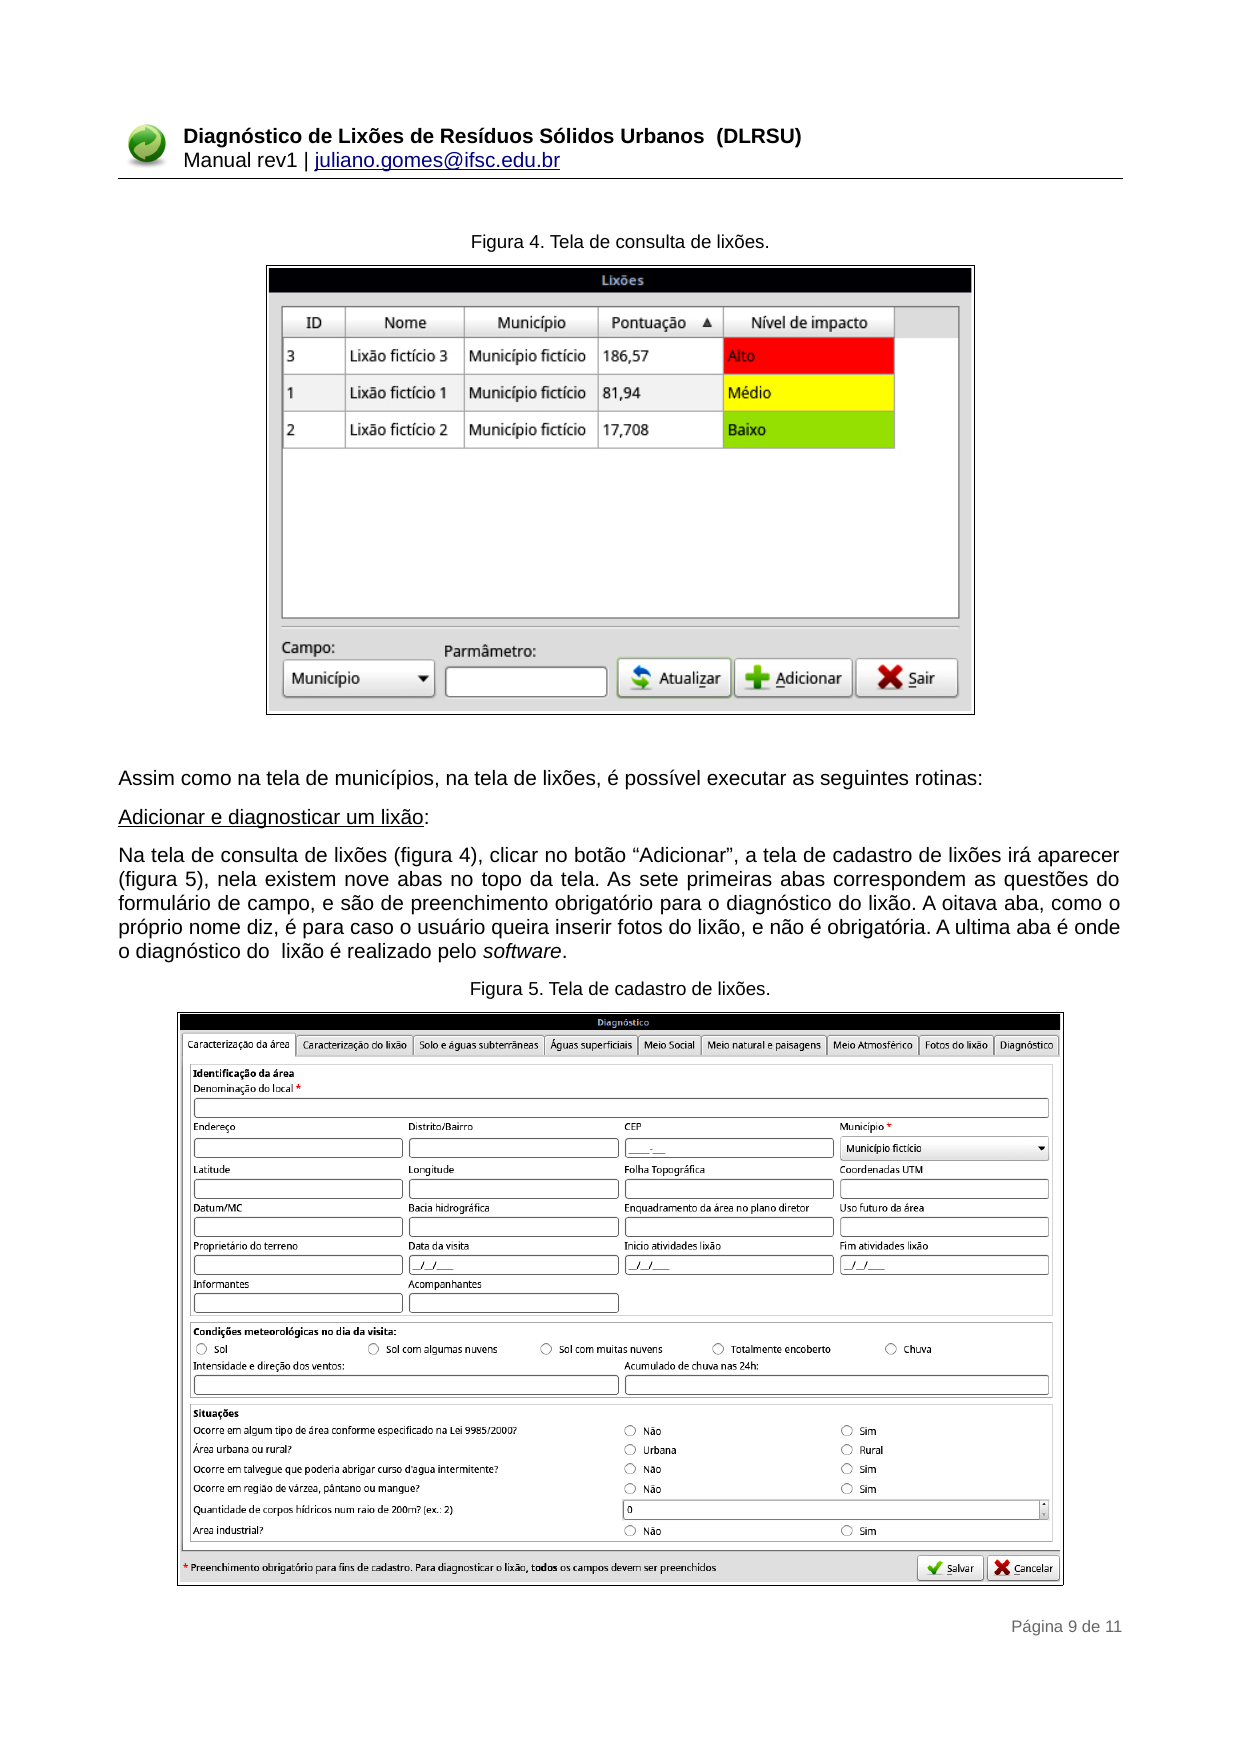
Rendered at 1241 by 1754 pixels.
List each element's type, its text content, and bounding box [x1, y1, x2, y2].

text Assim como na tela de municípios, na tela de lixões, é possível executar as seguintes rotinas: [118, 766, 1122, 790]
text Figura 4. Tela de consulta de lixões. [118, 231, 1122, 253]
picture [122, 122, 170, 170]
picture [268, 268, 972, 711]
picture [180, 1014, 1060, 1582]
text Figura 5. Tela de cadastro de lixões. [118, 978, 1122, 999]
text Adicionar e diagnosticar um lixão: [118, 805, 1120, 829]
text Na tela de consulta de lixões (figura 4), clicar no botão “Adicionar”, a tela de cadastro de lixões irá aparecer (figura 5), nela existem nove abas no topo da tela. As sete primeiras abas correspondem as questões do formulário de campo, e são de preenchimento obrigatório para o diagnóstico do lixão. A oitava aba, como o próprio nome diz, é para caso o usuário queira inserir fotos do lixão, e não é obrigatória. A ultima aba é onde o diagnóstico do lixão é realizado pelo software. [118, 843, 1122, 963]
